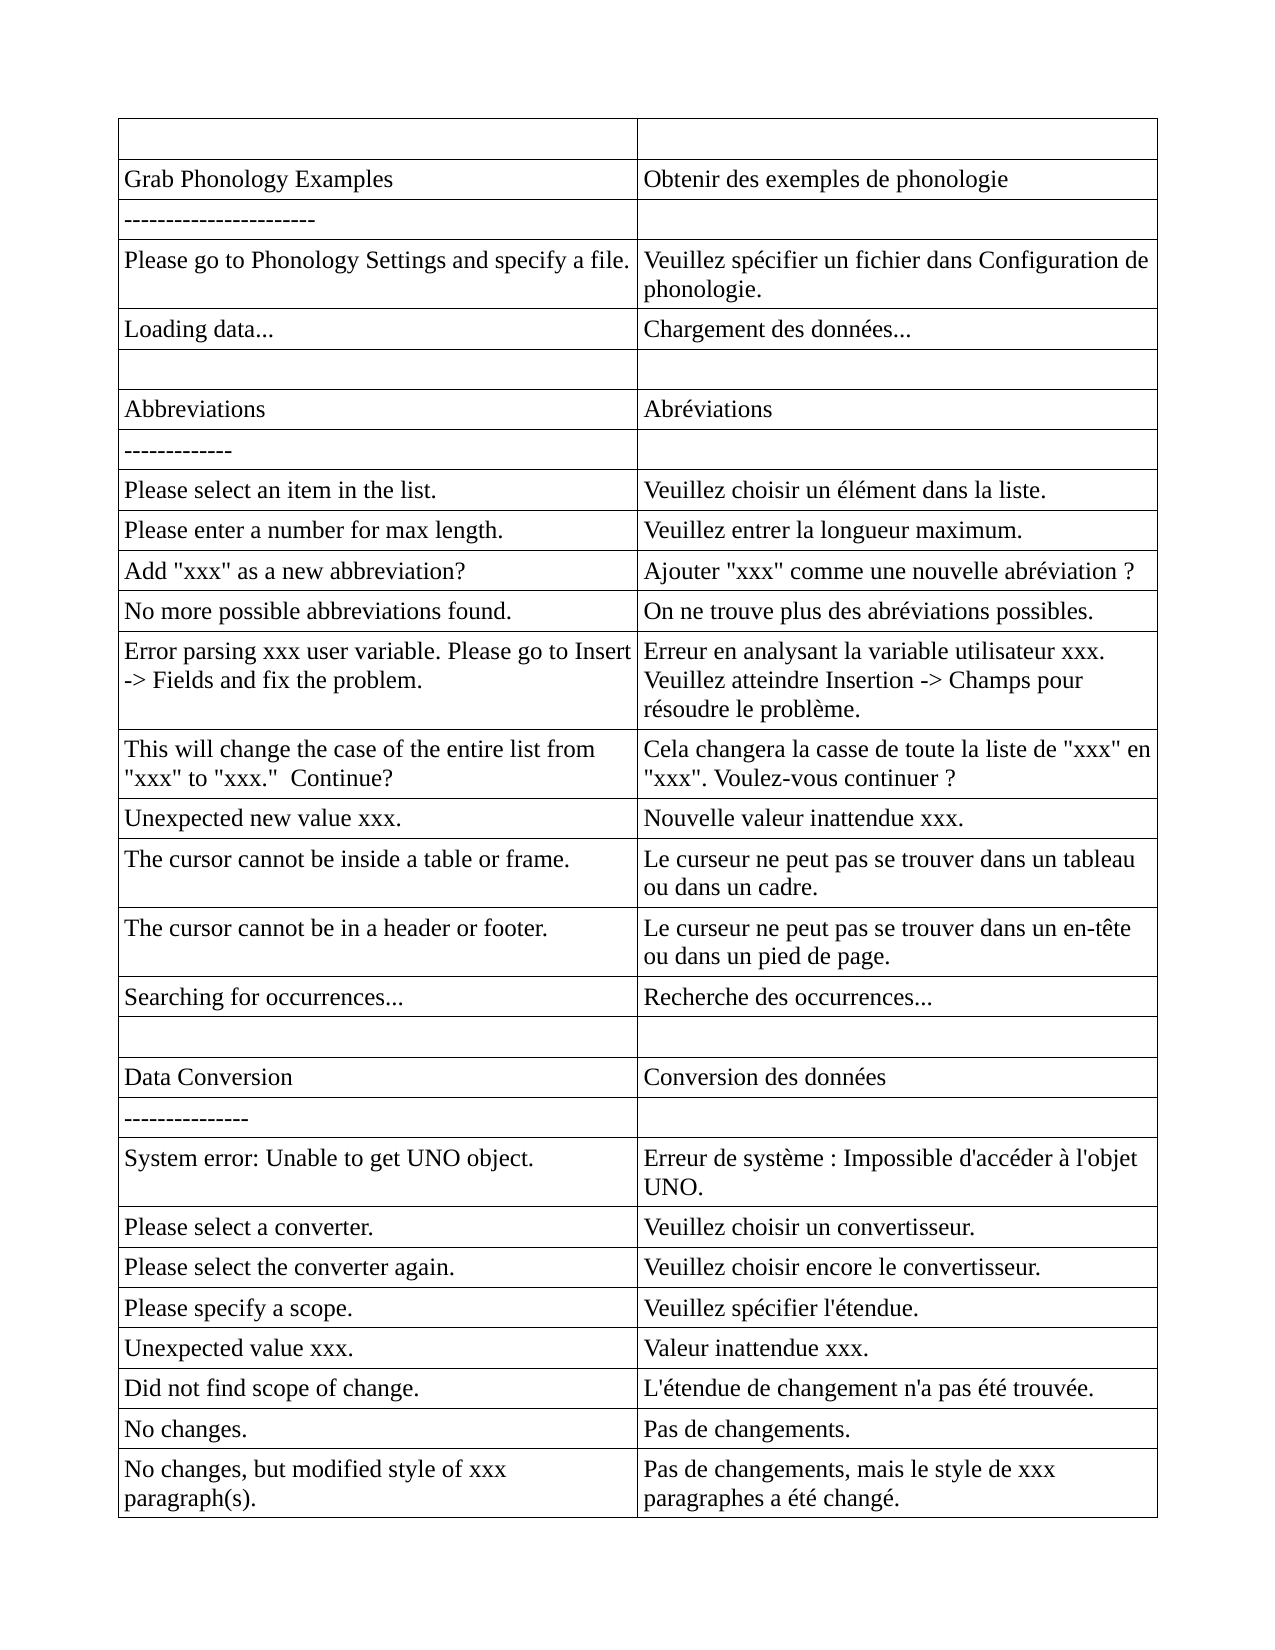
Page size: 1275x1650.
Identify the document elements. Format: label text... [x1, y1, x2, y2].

table_cell ------------- [119, 430, 637, 469]
table_cell Please specify a scope. [119, 1288, 637, 1327]
table_cell Ajouter "xxx" comme une nouvelle abréviation ? [638, 551, 1157, 590]
table_cell Veuillez spécifier l'étendue. [638, 1288, 1157, 1327]
table_cell Grab Phonology Examples [119, 160, 637, 199]
table_cell Recherche des occurrences... [638, 977, 1157, 1016]
table_cell Nouvelle valeur inattendue xxx. [638, 799, 1157, 838]
table_cell On ne trouve plus des abréviations possibles. [638, 591, 1157, 631]
table_cell ----------------------- [119, 200, 637, 239]
table_cell [119, 350, 637, 389]
table_cell Pas de changements, mais le style de xxx paragraphes a été changé. [638, 1449, 1157, 1517]
table_cell Loading data... [119, 309, 637, 348]
table_cell [119, 1017, 637, 1057]
table_cell Erreur en analysant la variable utilisateur xxx. Veuillez atteindre Insertion -> Champs pour résoudre le problème. [638, 632, 1157, 728]
table_cell Cela changera la casse de toute la liste de "xxx" en "xxx". Voulez-vous continuer ? [638, 730, 1157, 797]
table_cell Data Conversion [119, 1058, 637, 1097]
table_cell Veuillez spécifier un fichier dans Configuration de phonologie. [638, 240, 1157, 308]
table_cell Error parsing xxx user variable. Please go to Insert -> Fields and fix the problem. [119, 632, 637, 728]
table_cell Veuillez choisir un élément dans la liste. [638, 470, 1157, 510]
table_cell Please select the converter again. [119, 1248, 637, 1287]
table_cell Please select an item in the list. [119, 470, 637, 510]
table_cell Unexpected value xxx. [119, 1328, 637, 1367]
table_cell [638, 1098, 1157, 1137]
table_cell The cursor cannot be inside a table or frame. [119, 839, 637, 907]
table_cell System error: Unable to get UNO object. [119, 1138, 637, 1206]
table_cell This will change the case of the entire list from "xxx" to "xxx." Continue? [119, 730, 637, 797]
table_cell [638, 430, 1157, 469]
table_cell Conversion des données [638, 1058, 1157, 1097]
table_cell Valeur inattendue xxx. [638, 1328, 1157, 1367]
table_cell Searching for occurrences... [119, 977, 637, 1016]
table_cell Add "xxx" as a new abbreviation? [119, 551, 637, 590]
table_cell No more possible abbreviations found. [119, 591, 637, 631]
table_cell L'étendue de changement n'a pas été trouvée. [638, 1369, 1157, 1408]
table_cell [638, 350, 1157, 389]
table_cell Veuillez choisir un convertisseur. [638, 1207, 1157, 1247]
table_cell Please go to Phonology Settings and specify a file. [119, 240, 637, 308]
table_cell Did not find scope of change. [119, 1369, 637, 1408]
table_cell Veuillez entrer la longueur maximum. [638, 511, 1157, 550]
table_cell Obtenir des exemples de phonologie [638, 160, 1157, 199]
table_cell Pas de changements. [638, 1409, 1157, 1448]
table_cell No changes. [119, 1409, 637, 1448]
table_cell Veuillez choisir encore le convertisseur. [638, 1248, 1157, 1287]
table_cell [638, 119, 1157, 158]
table_cell Le curseur ne peut pas se trouver dans un en-tête ou dans un pied de page. [638, 908, 1157, 976]
table_cell Unexpected new value xxx. [119, 799, 637, 838]
table_cell [119, 119, 637, 158]
table_cell Erreur de système : Impossible d'accéder à l'objet UNO. [638, 1138, 1157, 1206]
table_cell Please select a converter. [119, 1207, 637, 1247]
table_cell Abbreviations [119, 390, 637, 429]
table_cell Abréviations [638, 390, 1157, 429]
table_cell [638, 200, 1157, 239]
table_cell Chargement des données... [638, 309, 1157, 348]
table_cell The cursor cannot be in a header or footer. [119, 908, 637, 976]
table_cell No changes, but modified style of xxx paragraph(s). [119, 1449, 637, 1517]
table_cell Please enter a number for max length. [119, 511, 637, 550]
table_cell --------------- [119, 1098, 637, 1137]
table_cell Le curseur ne peut pas se trouver dans un tableau ou dans un cadre. [638, 839, 1157, 907]
table_cell [638, 1017, 1157, 1057]
